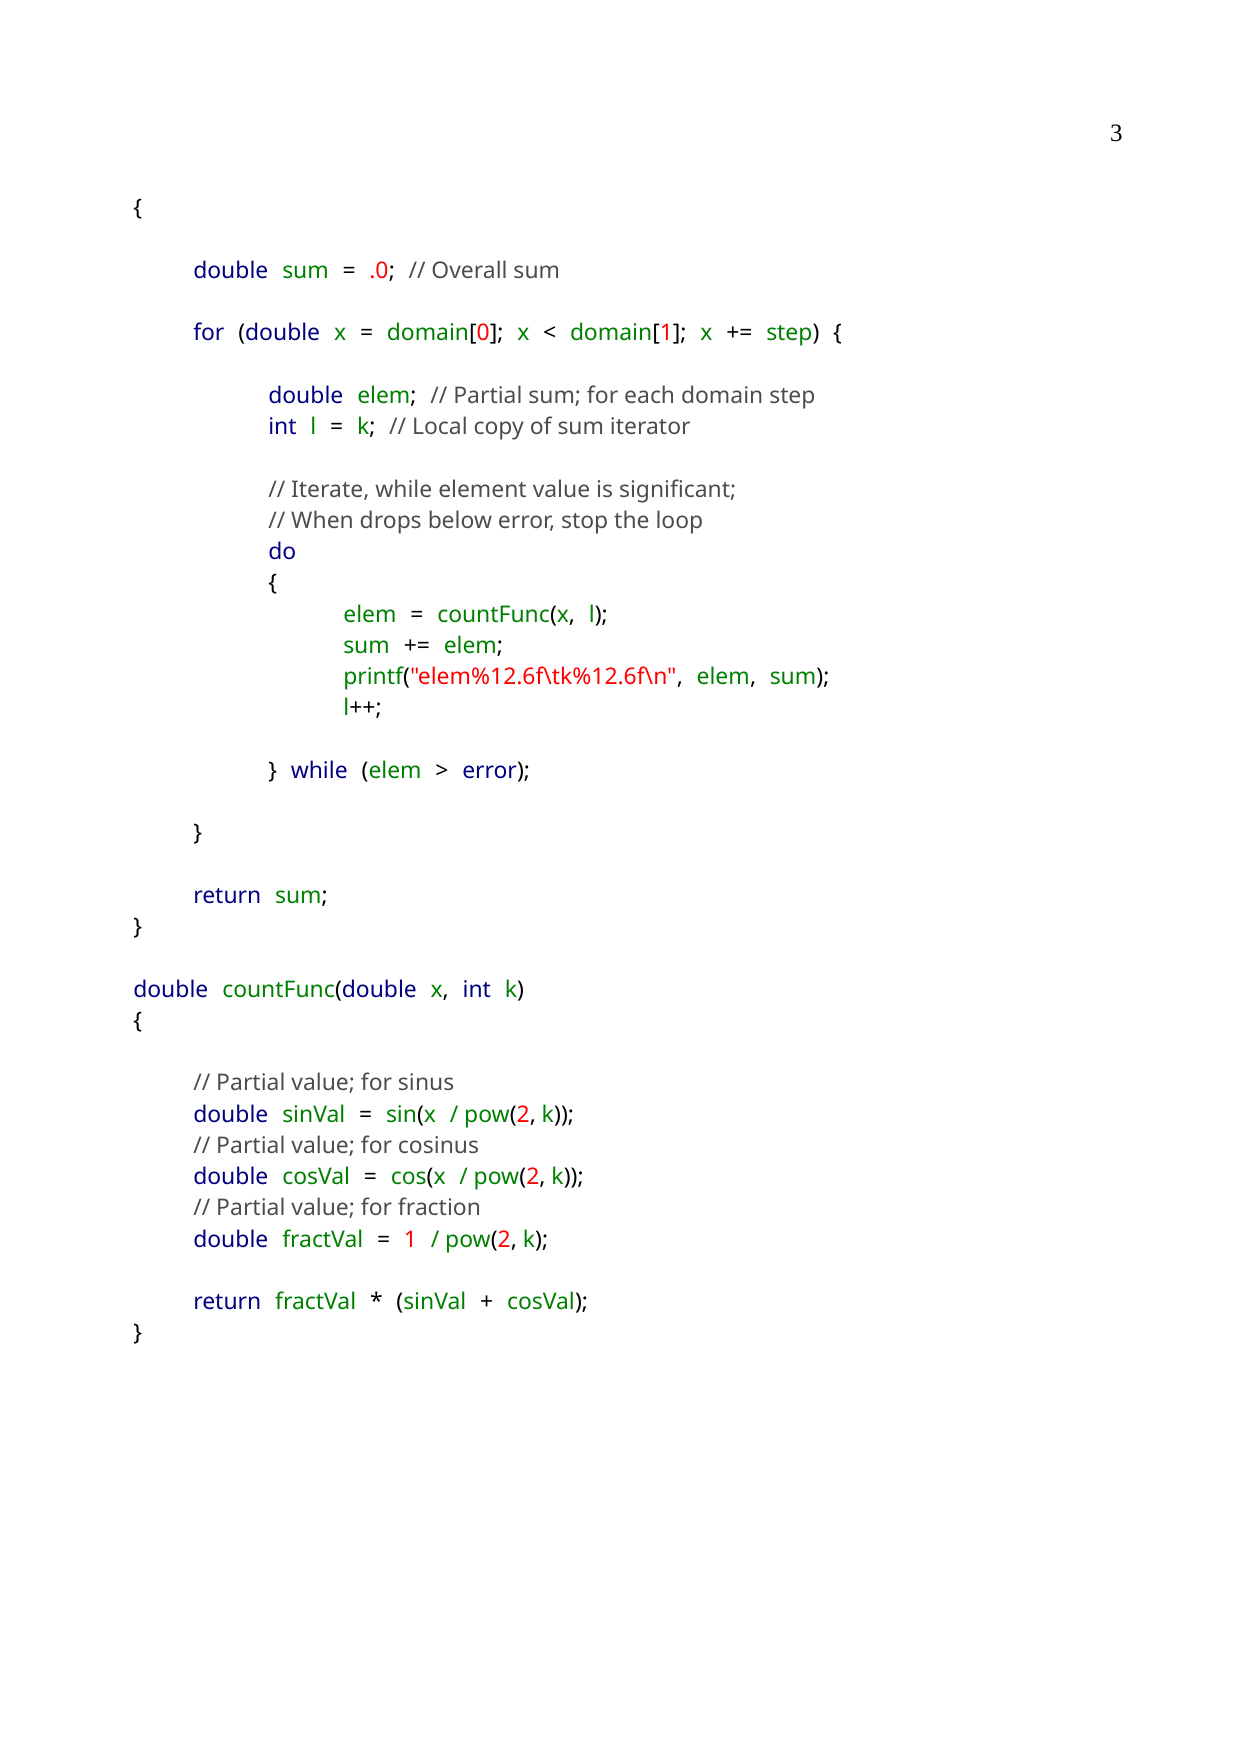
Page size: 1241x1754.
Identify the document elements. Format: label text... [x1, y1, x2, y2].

text int l = k; // Local copy of sum iterator [118, 410, 1122, 441]
text // Partial value; for sinus [118, 1066, 1122, 1098]
text } [118, 1316, 1122, 1363]
text sum += elem; [118, 629, 1122, 660]
text { [118, 176, 1122, 223]
text return fractVal * (sinVal + cosVal); [118, 1285, 1122, 1316]
text double cosVal = cos(x / pow(2, k)); [118, 1160, 1122, 1191]
text // Partial value; for cosinus [118, 1129, 1122, 1160]
text } while (elem > error); [118, 754, 1122, 785]
text l++; [118, 691, 1122, 723]
text elem = countFunc(x, l); [118, 598, 1122, 629]
text printf("elem%12.6f\tk%12.6f\n", elem, sum); [118, 660, 1122, 691]
text } [118, 910, 1122, 941]
text return sum; [118, 879, 1122, 910]
text double elem; // Partial sum; for each domain step [118, 379, 1122, 410]
text double sinVal = sin(x / pow(2, k)); [118, 1098, 1122, 1129]
text } [118, 816, 1122, 848]
text double fractVal = 1 / pow(2, k); [118, 1223, 1122, 1254]
text // When drops below error, stop the loop [118, 504, 1122, 535]
text { [118, 1004, 1122, 1035]
text // Partial value; for fraction [118, 1191, 1122, 1223]
text for (double x = domain[0]; x < domain[1]; x += step) { [118, 316, 1122, 348]
text double sum = .0; // Overall sum [118, 254, 1122, 285]
text { [118, 566, 1122, 598]
text do [118, 535, 1122, 566]
text // Iterate, while element value is significant; [118, 473, 1122, 504]
text double countFunc(double x, int k) [118, 973, 1122, 1004]
